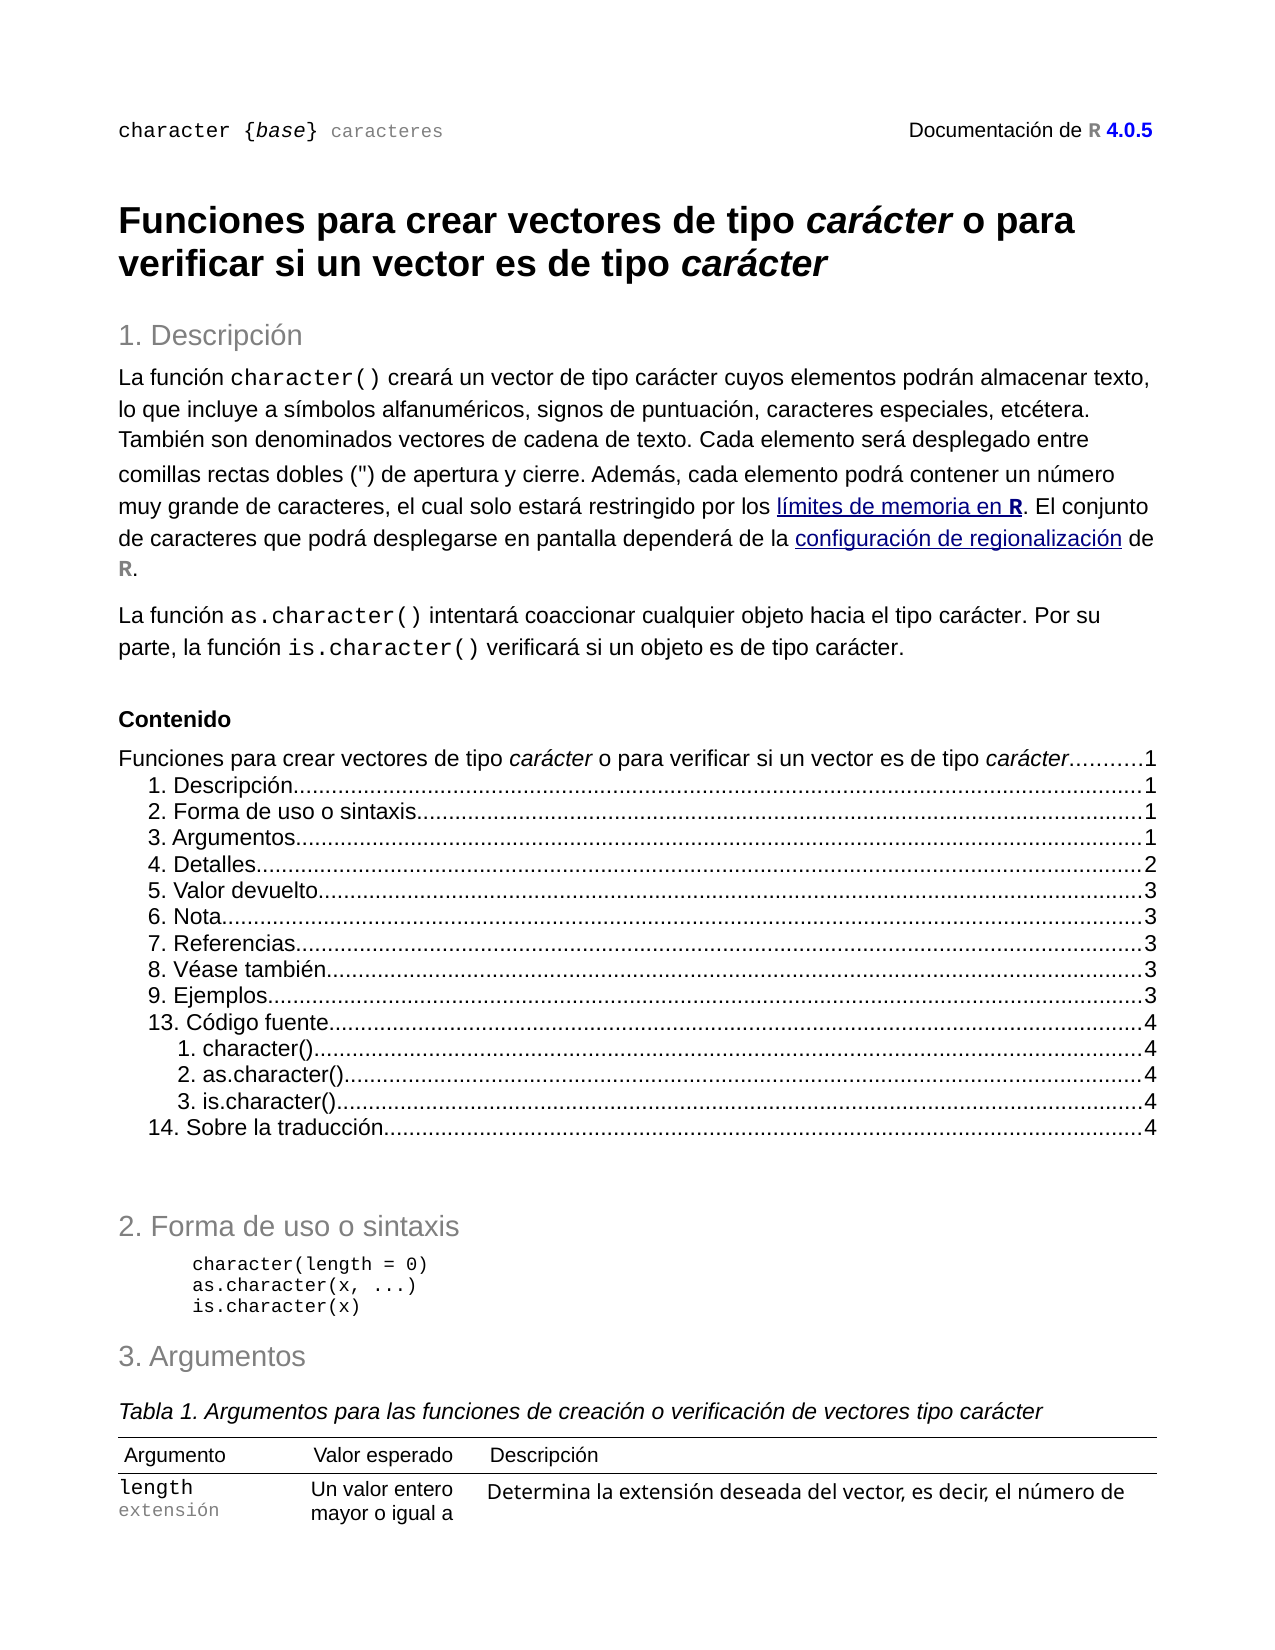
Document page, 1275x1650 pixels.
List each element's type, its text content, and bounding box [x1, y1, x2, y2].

text 9. Ejemplos 3 [148, 982, 1157, 1009]
text 1. character() 4 [177, 1035, 1157, 1061]
table_cell length extensión [118, 1474, 308, 1528]
subtitle 1. Descripción [118, 318, 1157, 352]
text is.character(x) [118, 1297, 1157, 1318]
text Tabla 1. Argumentos para las funciones de creación o verificación de vectores tipo carácter [118, 1398, 1157, 1424]
text La función character() creará un vector de tipo carácter cuyos elementos podrán almacenar texto, lo que incluye a símbolos alfanuméricos, signos de puntuación, caracteres especiales, etcétera. También son denominados vectores de cadena de texto. Cada elemento será desplegado entre comillas rectas dobles (") de apertura y cierre. Además, cada elemento podrá contener un número muy grande de caracteres, el cual solo estará restringido por los límites de memoria en R. El conjunto de caracteres que podrá desplegarse en pantalla dependerá de la configuración de regionalización de R. [118, 364, 1157, 583]
text 5. Valor devuelto 3 [148, 877, 1157, 903]
table_cell Determina la extensión deseada del vector, es decir, el número de [484, 1474, 1157, 1528]
text La función as.character() intentará coaccionar cualquier objeto hacia el tipo carácter. Por su parte, la función is.character() verificará si un objeto es de tipo carácter. [118, 602, 1157, 663]
text 6. Nota 3 [148, 903, 1157, 930]
subtitle Funciones para crear vectores de tipo carácter o para verificar si un vector es de tipo carácter [118, 198, 1157, 285]
text 8. Véase también 3 [148, 956, 1157, 982]
table_header Descripción [484, 1438, 1157, 1473]
subtitle Contenido [118, 706, 1157, 733]
subtitle 3. Argumentos [118, 1339, 1157, 1373]
text 7. Referencias 3 [148, 930, 1157, 956]
text 2. as.character() 4 [177, 1061, 1157, 1088]
text 3. Argumentos 1 [148, 824, 1157, 851]
text 14. Sobre la traducción 4 [148, 1114, 1157, 1141]
text 3. is.character() 4 [177, 1088, 1157, 1114]
text 4. Detalles 2 [148, 851, 1157, 877]
text 2. Forma de uso o sintaxis 1 [148, 798, 1157, 824]
text 13. Código fuente 4 [148, 1009, 1157, 1035]
subtitle 2. Forma de uso o sintaxis [118, 1208, 1157, 1242]
text Funciones para crear vectores de tipo carácter o para verificar si un vector es de tipo carácter 1 [118, 745, 1157, 772]
text as.character(x, ...) [118, 1276, 1157, 1297]
table_cell Un valor entero mayor o igual a [308, 1474, 484, 1528]
table_header Valor esperado [308, 1438, 484, 1473]
text character(length = 0) [118, 1254, 1157, 1276]
table_header Argumento [118, 1438, 308, 1473]
text 1. Descripción 1 [148, 772, 1157, 798]
